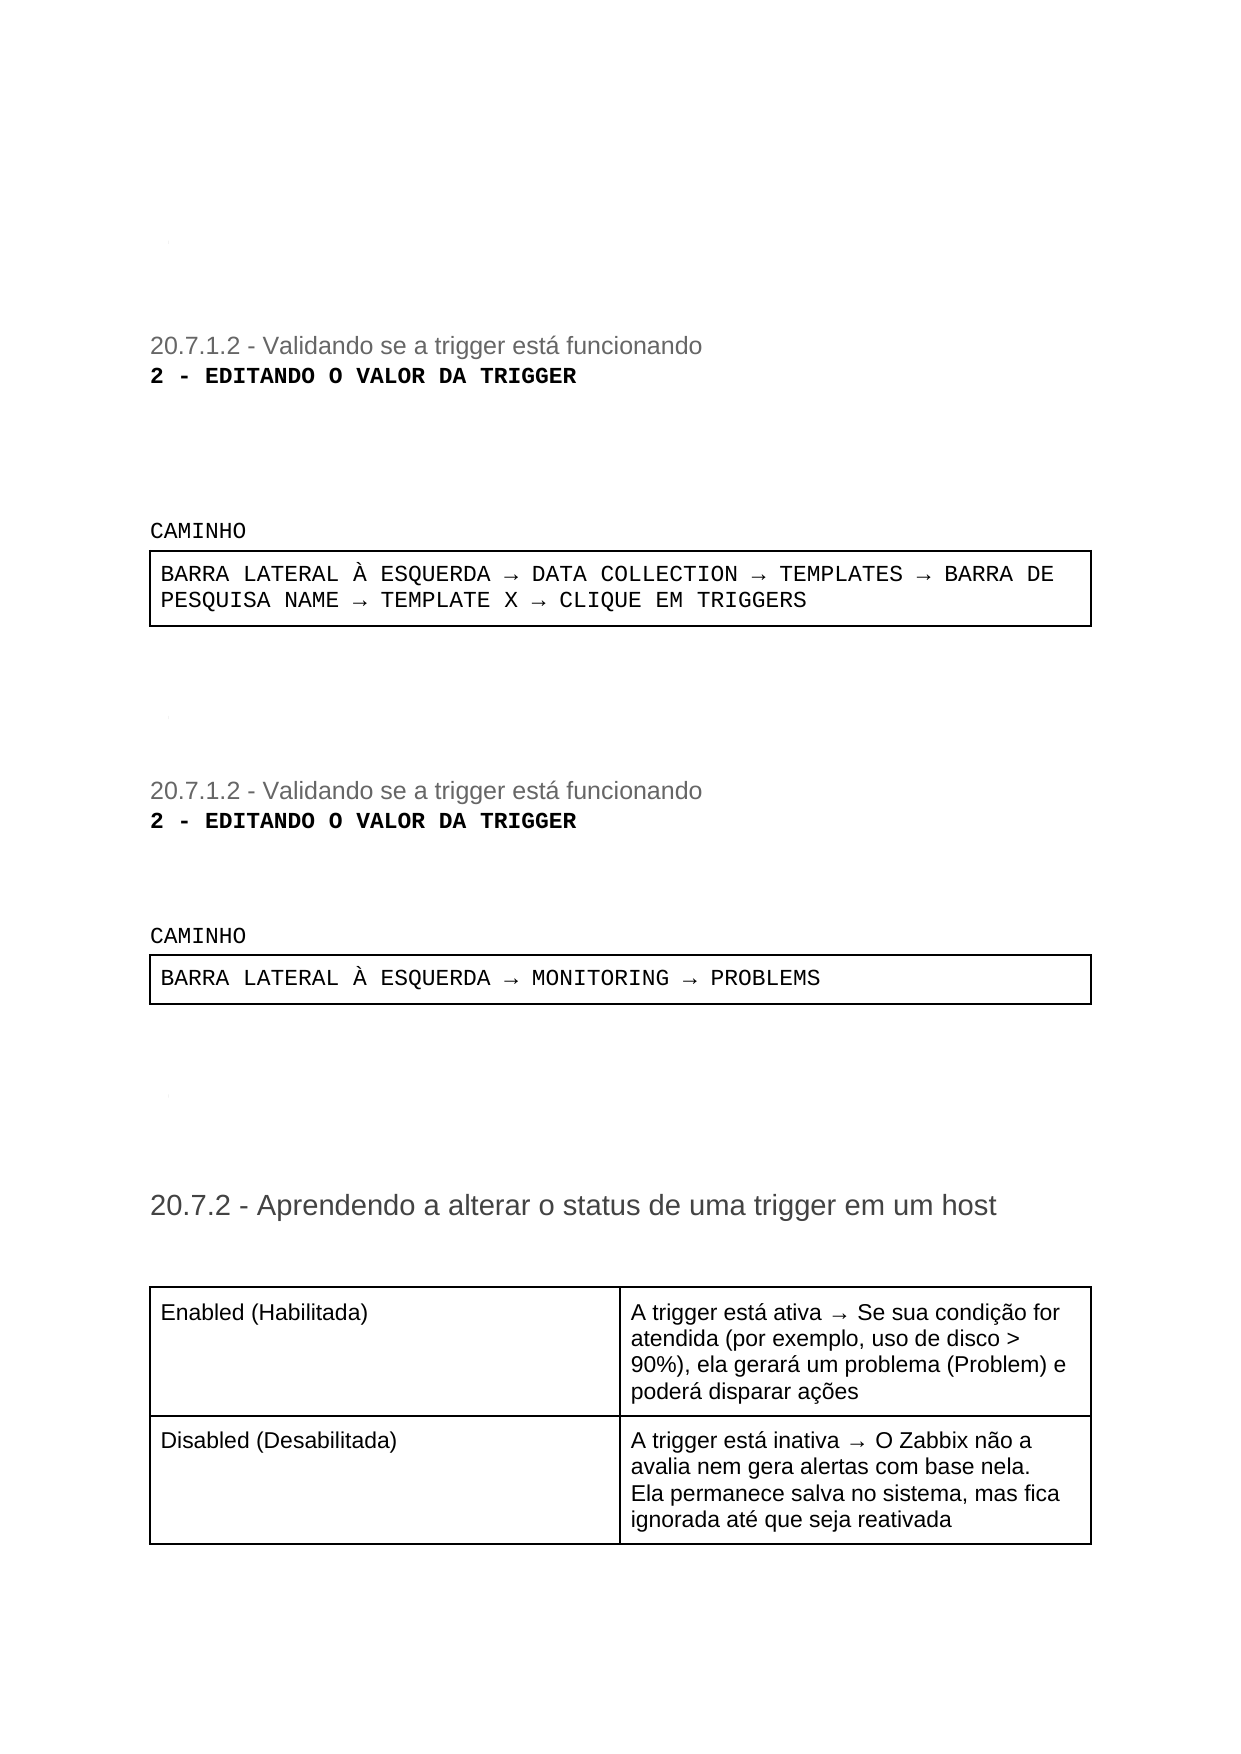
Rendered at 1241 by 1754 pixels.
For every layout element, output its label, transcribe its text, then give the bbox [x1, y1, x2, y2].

table_header BARRA LATERAL À ESQUERDA → MONITORING → PROBLEMS [151, 956, 1090, 1003]
text 2 - EDITANDO O VALOR DA TRIGGER [150, 364, 1090, 390]
text CAMINHO [150, 520, 1090, 546]
text 20.7.1.2 - Validando se a trigger está funcionando [150, 331, 1090, 360]
table_header Enabled (Habilitada) [151, 1288, 619, 1414]
table_cell A trigger está inativa → O Zabbix não a avalia nem gera alertas com base nela. Ela permanece salva no sistema, mas fica ignorada até que seja reativada [621, 1417, 1090, 1543]
table_header A trigger está ativa → Se sua condição for atendida (por exemplo, uso de disco > 90%), ela gerará um problema (Problem) e poderá disparar ações [621, 1288, 1090, 1414]
text 2 - EDITANDO O VALOR DA TRIGGER [150, 809, 1090, 835]
text 20.7.1.2 - Validando se a trigger está funcionando [150, 776, 1090, 805]
text CAMINHO [150, 924, 1090, 950]
table_cell Disabled (Desabilitada) [151, 1417, 619, 1543]
subtitle 20.7.2 - Aprendendo a alterar o status de uma trigger em um host [150, 1188, 1090, 1221]
table_header BARRA LATERAL À ESQUERDA → DATA COLLECTION → TEMPLATES → BARRA DE PESQUISA NAME → TEMPLATE X → CLIQUE EM TRIGGERS [151, 552, 1090, 624]
